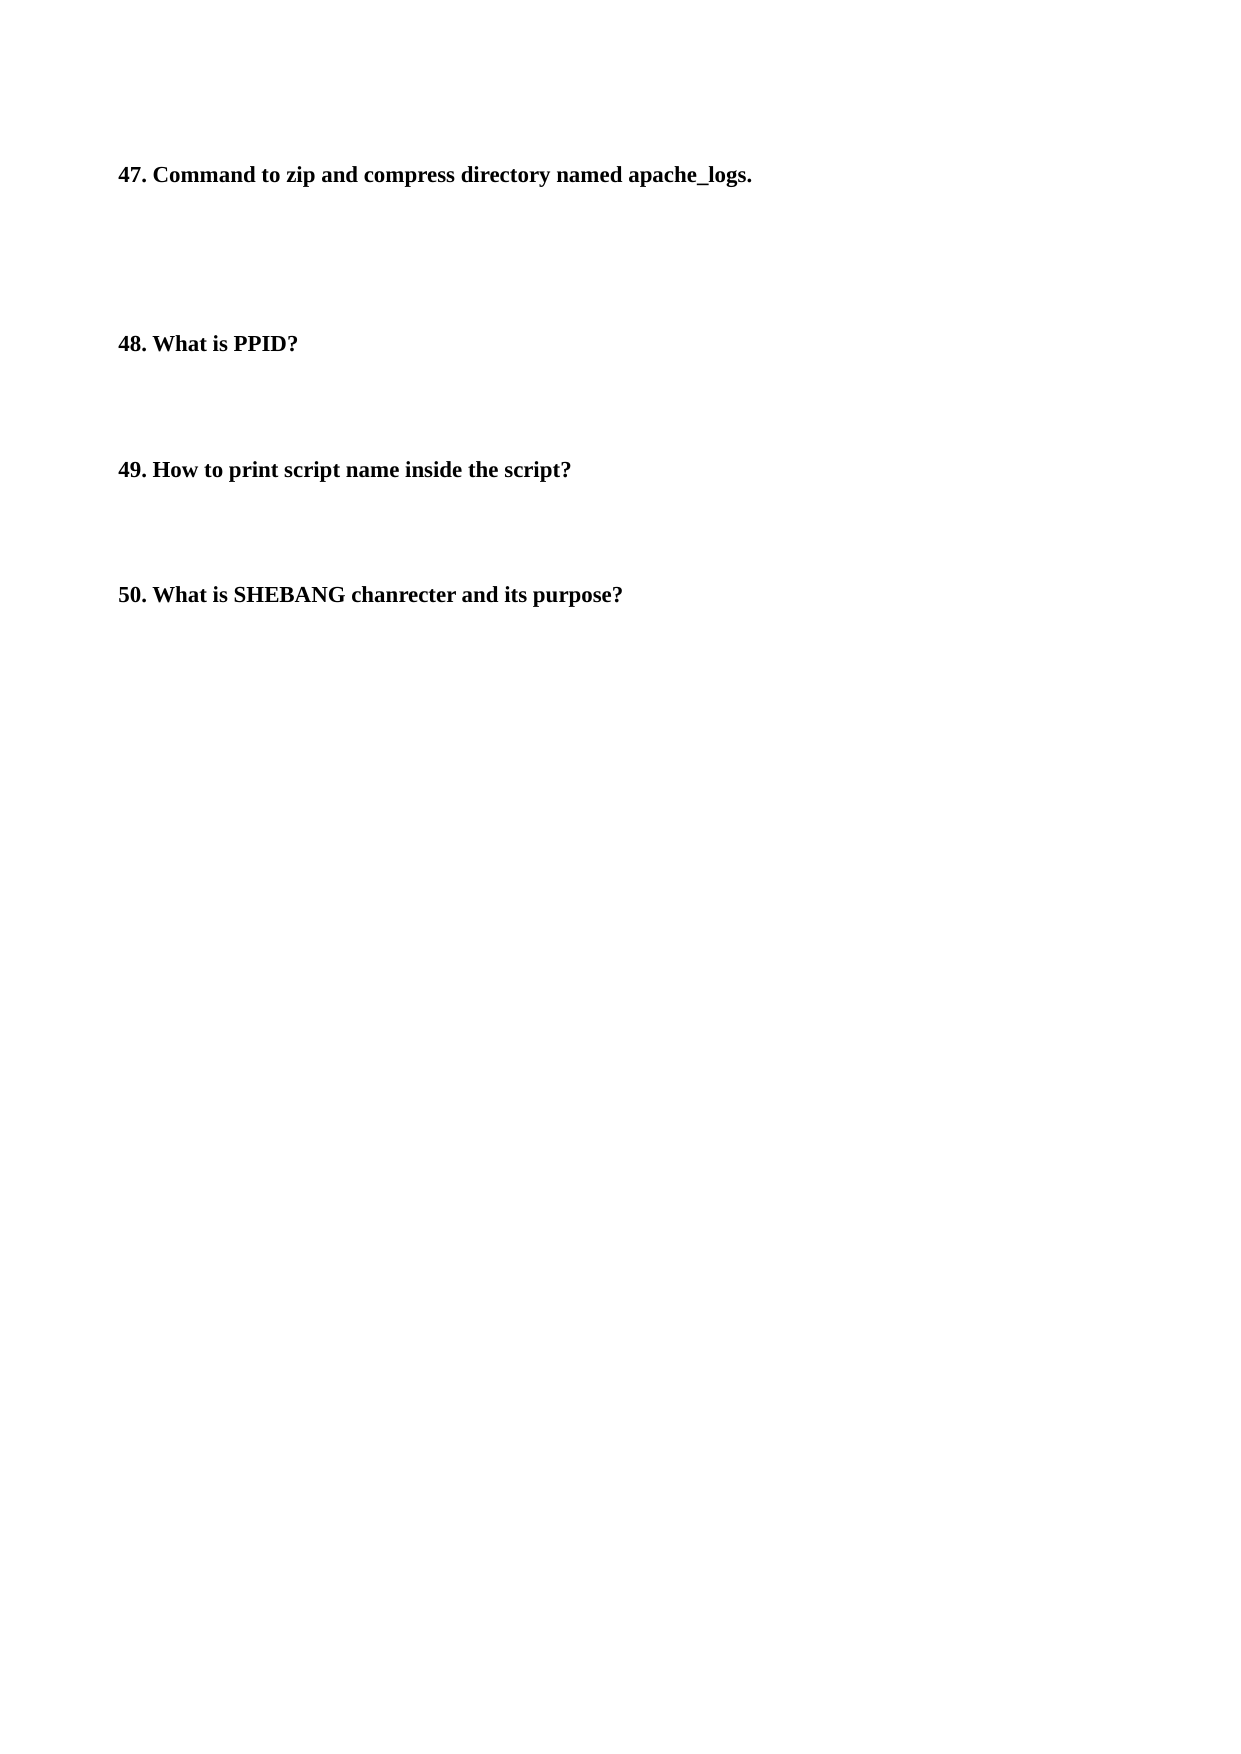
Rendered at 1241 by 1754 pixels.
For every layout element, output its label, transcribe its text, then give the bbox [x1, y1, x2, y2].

text 48. What is PPID? [118, 330, 1122, 356]
text 49. How to print script name inside the script? [118, 456, 1122, 482]
text 50. What is SHEBANG chanrecter and its purpose? [118, 582, 1122, 608]
text 47. Command to zip and compress directory named apache_logs. [118, 161, 1122, 188]
